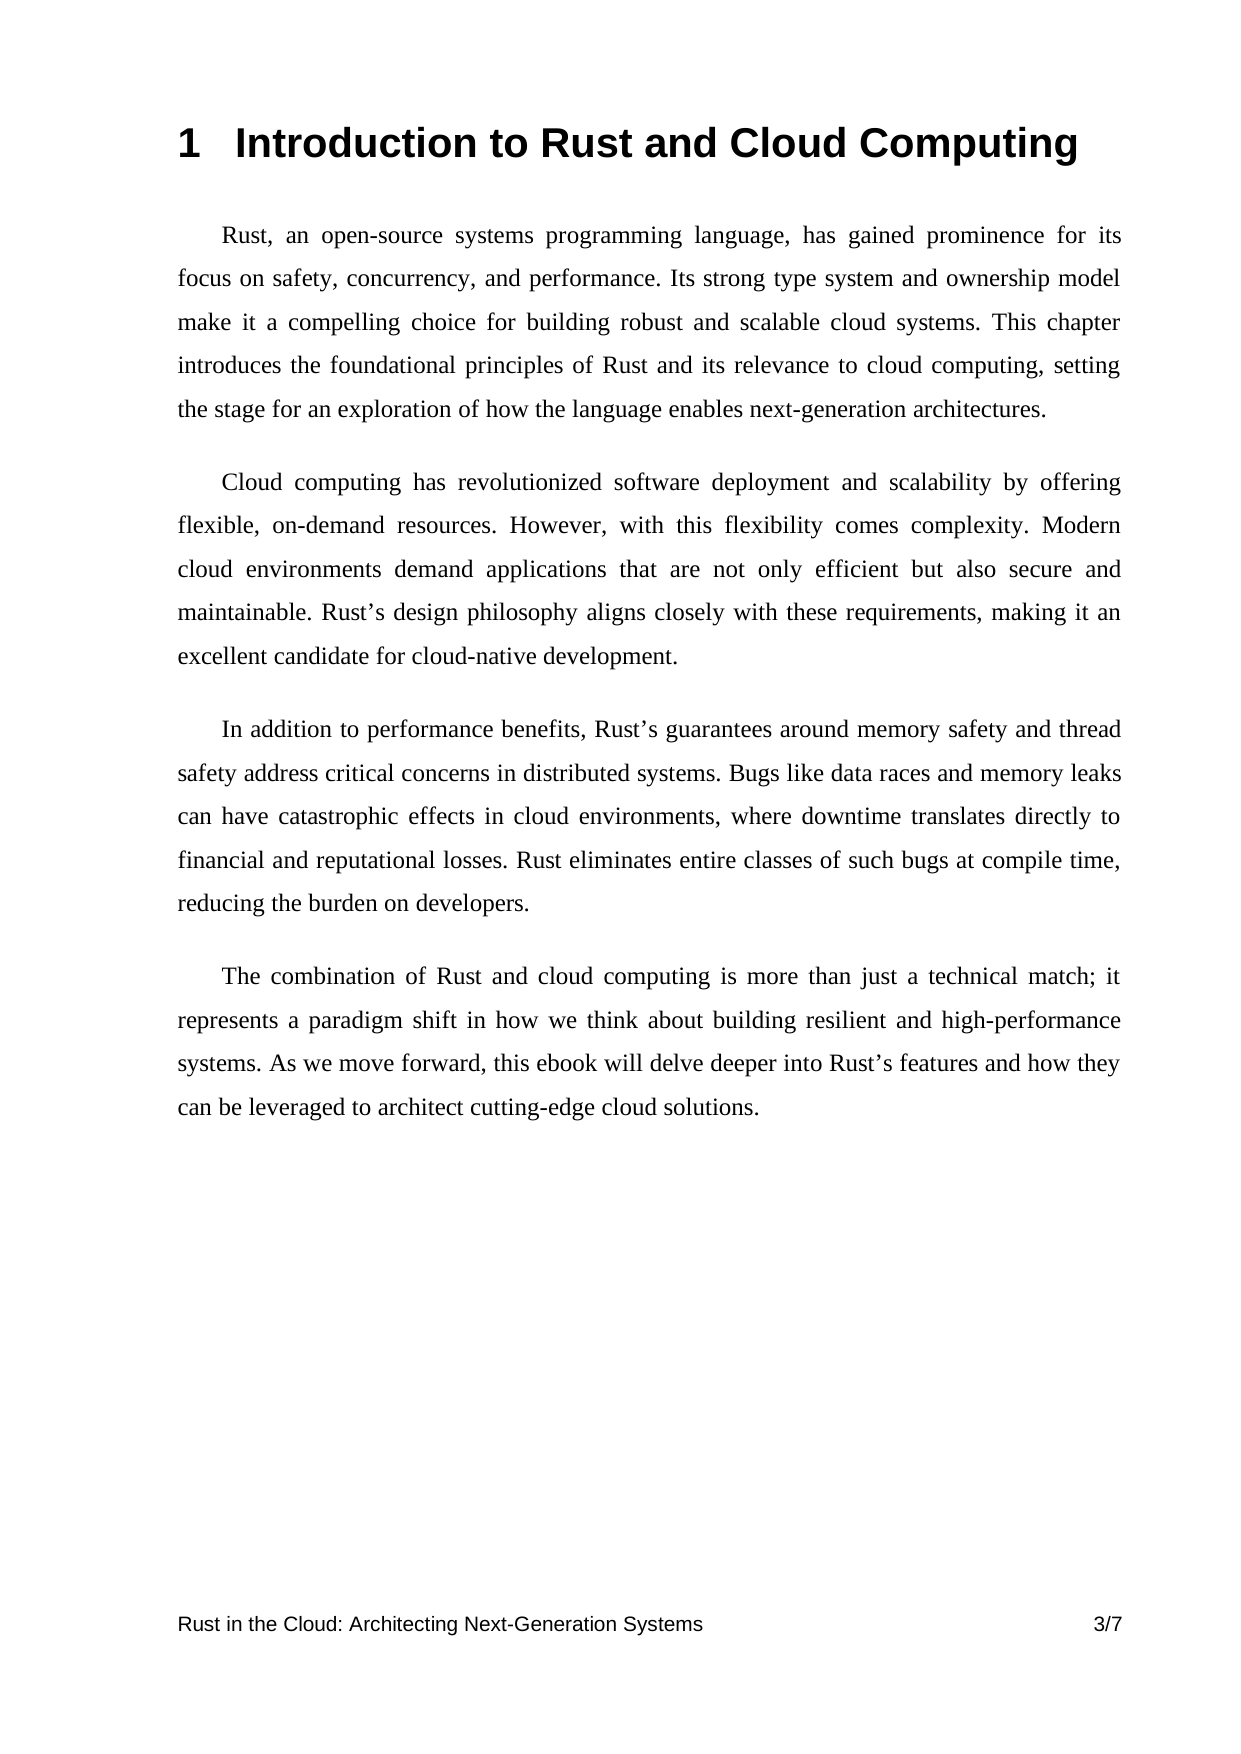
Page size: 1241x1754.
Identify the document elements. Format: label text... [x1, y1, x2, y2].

text Cloud computing has revolutionized software deployment and scalability by offering flexible, on-demand resources. However, with this flexibility comes complexity. Modern cloud environments demand applications that are not only efficient but also secure and maintainable. Rust’s design philosophy aligns closely with these requirements, making it an excellent candidate for cloud-native development. [177, 467, 1122, 670]
text The combination of Rust and cloud computing is more than just a technical match; it represents a paradigm shift in how we think about building resilient and high-performance systems. As we move forward, this ebook will delve deeper into Rust’s features and how they can be leveraged to architect cutting-edge cloud solutions. [177, 961, 1122, 1121]
text In addition to performance benefits, Rust’s guarantees around memory safety and thread safety address critical concerns in distributed systems. Bugs like data races and memory leaks can have catastrophic effects in cloud environments, where downtime translates directly to financial and reputational losses. Rust eliminates entire classes of such bugs at compile time, reducing the burden on developers. [177, 714, 1122, 917]
subtitle Introduction to Rust and Cloud Computing [177, 118, 1122, 166]
text Rust, an open-source systems programming language, has gained prominence for its focus on safety, concurrency, and performance. Its strong type system and ownership model make it a compelling choice for building robust and scalable cloud systems. This chapter introduces the foundational principles of Rust and its relevance to cloud computing, setting the stage for an exploration of how the language enables next-generation architectures. [177, 219, 1122, 423]
